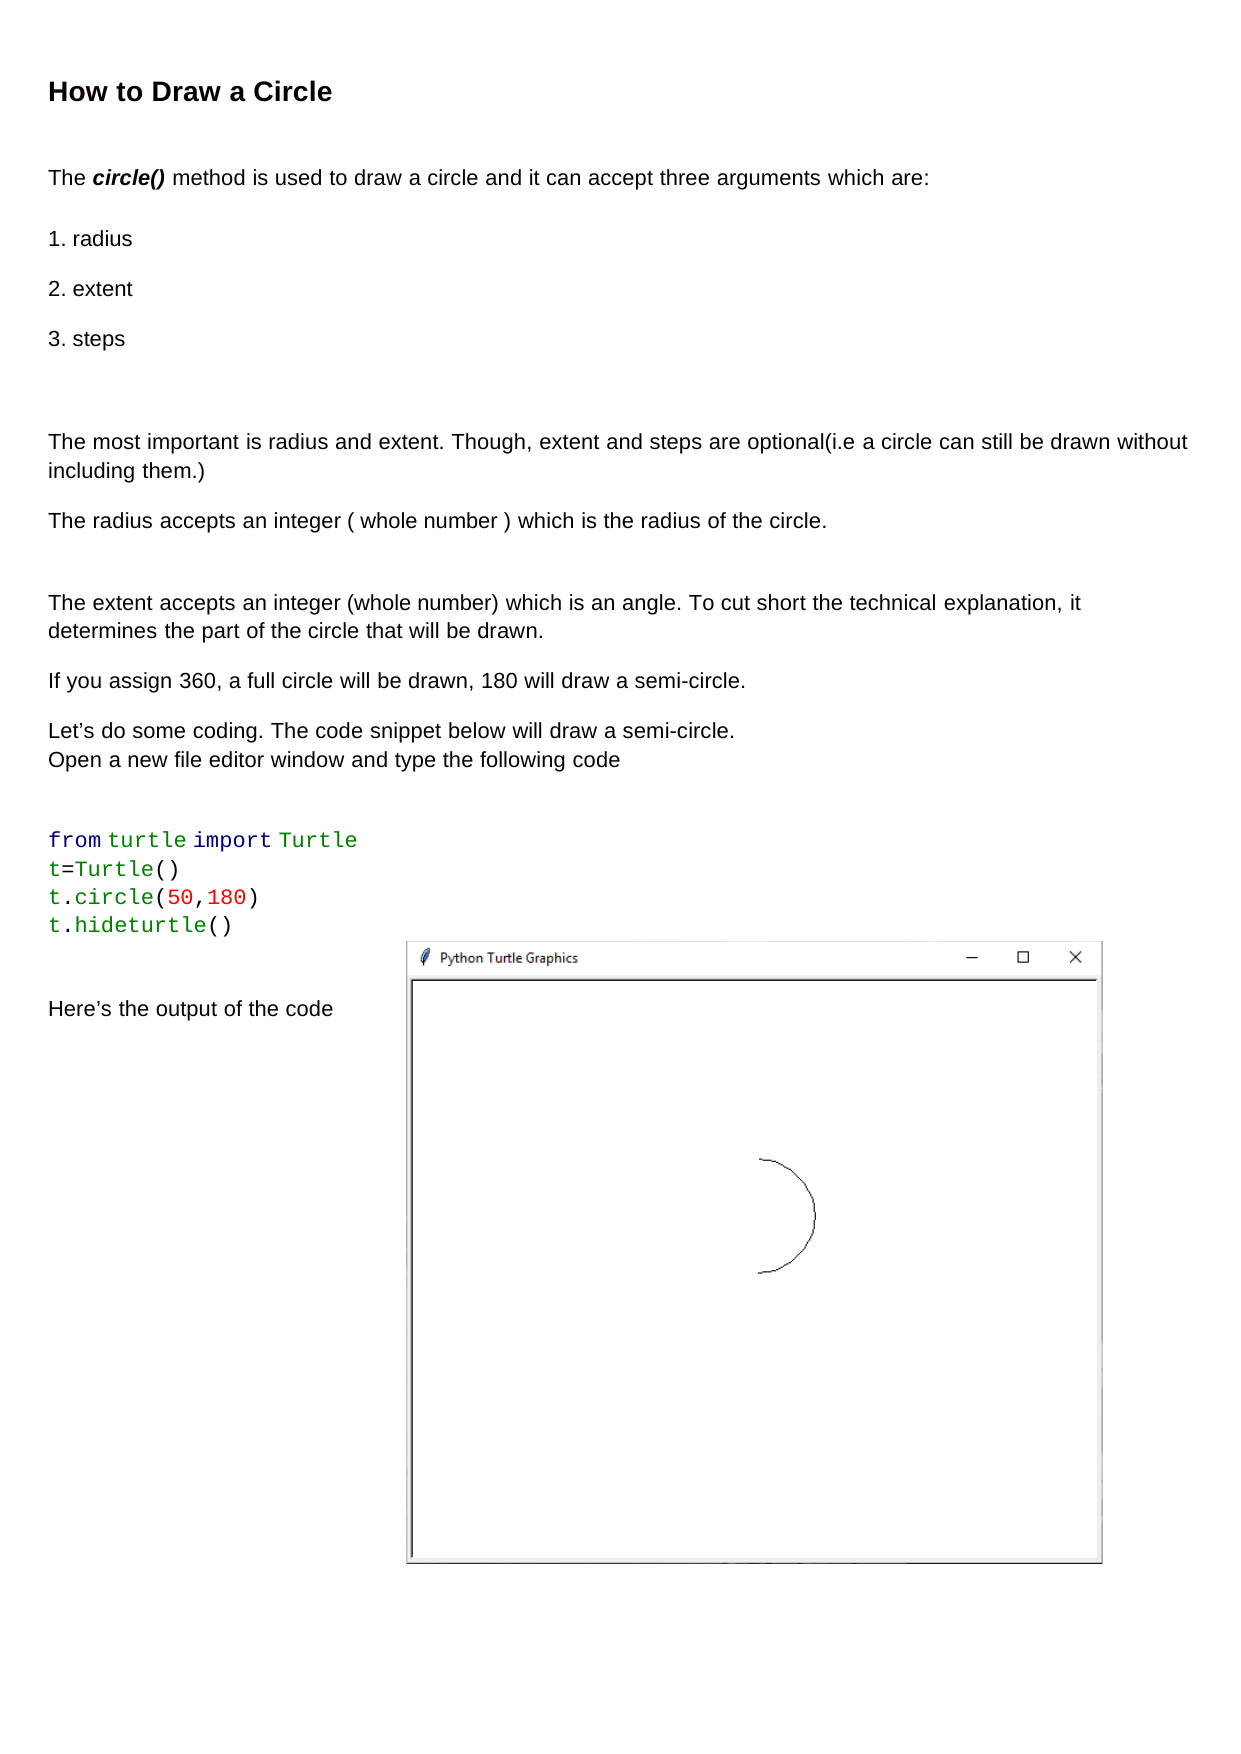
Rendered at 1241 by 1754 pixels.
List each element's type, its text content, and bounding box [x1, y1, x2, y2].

text from turtle import Turtle [48, 829, 1194, 854]
picture [406, 941, 1103, 1564]
text Let’s do some coding. The code snippet below will draw a semi-circle. [48, 718, 1194, 743]
text The most important is radius and extent. Though, extent and steps are optional(i.e a circle can still be drawn without including them.) [48, 429, 1192, 483]
text The radius accepts an integer ( whole number ) which is the radius of the circle. [48, 507, 1194, 533]
text t=Turtle() [48, 858, 1194, 883]
text If you assign 360, a full circle will be drawn, 180 will draw a semi-circle. [48, 668, 1192, 693]
text How to Draw a Circle [48, 75, 1194, 107]
text 2. extent [48, 276, 1192, 301]
text The extent accepts an integer (whole number) which is an angle. To cut short the technical explanation, it determines the part of the circle that will be drawn. [48, 589, 1192, 644]
text 3. steps [48, 326, 1192, 351]
text Open a new file editor window and type the following code [48, 747, 1192, 772]
text t.circle(50,180) [48, 886, 1194, 911]
text Here’s the output of the code [48, 996, 406, 1021]
text [1103, 996, 1192, 1021]
text The circle() method is used to draw a circle and it can accept three arguments which are: [48, 165, 1194, 190]
text t.hideturtle() [48, 915, 1194, 939]
text 1. radius [48, 226, 1192, 252]
